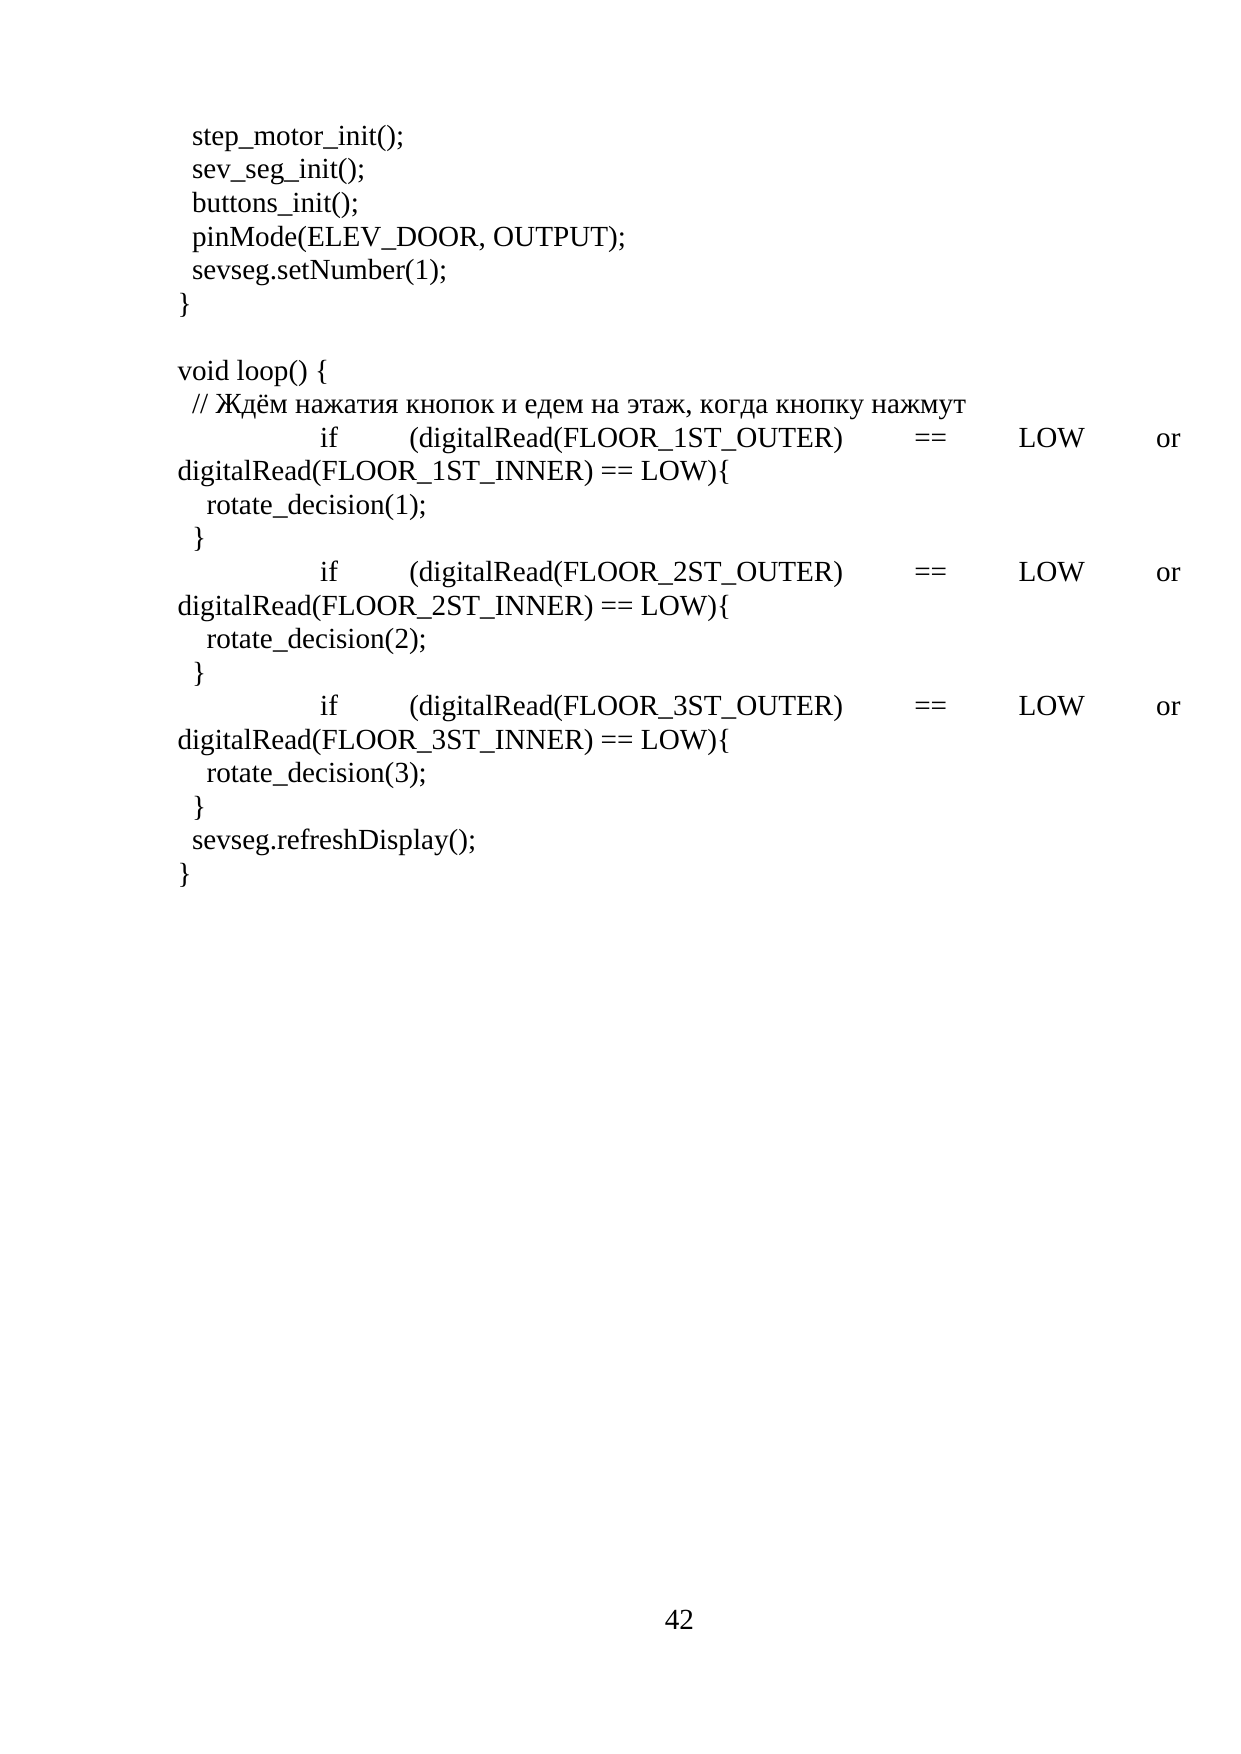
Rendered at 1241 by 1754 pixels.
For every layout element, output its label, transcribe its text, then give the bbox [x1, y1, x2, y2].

text sev_seg_init(); [177, 152, 1181, 185]
text } [177, 856, 1181, 889]
text sevseg.refreshDisplay(); [177, 822, 1181, 856]
text step_motor_init(); [177, 118, 1181, 152]
text if (digitalRead(FLOOR_2ST_OUTER) == LOW or digitalRead(FLOOR_2ST_INNER) == LOW){ [177, 554, 1181, 621]
text buttons_init(); [177, 185, 1181, 219]
text rotate_decision(3); [177, 755, 1181, 789]
text if (digitalRead(FLOOR_1ST_OUTER) == LOW or digitalRead(FLOOR_1ST_INNER) == LOW){ [177, 420, 1181, 487]
text if (digitalRead(FLOOR_3ST_OUTER) == LOW or digitalRead(FLOOR_3ST_INNER) == LOW){ [177, 688, 1181, 755]
text sevseg.setNumber(1); [177, 252, 1181, 286]
text pinMode(ELEV_DOOR, OUTPUT); [177, 219, 1181, 252]
text } [177, 286, 1181, 319]
text } [177, 789, 1181, 822]
text } [177, 655, 1181, 688]
text } [177, 521, 1181, 554]
text rotate_decision(2); [177, 621, 1181, 655]
text rotate_decision(1); [177, 487, 1181, 521]
text void loop() { [177, 353, 1181, 386]
text // Ждём нажатия кнопок и едем на этаж, когда кнопку нажмут [177, 386, 1181, 420]
